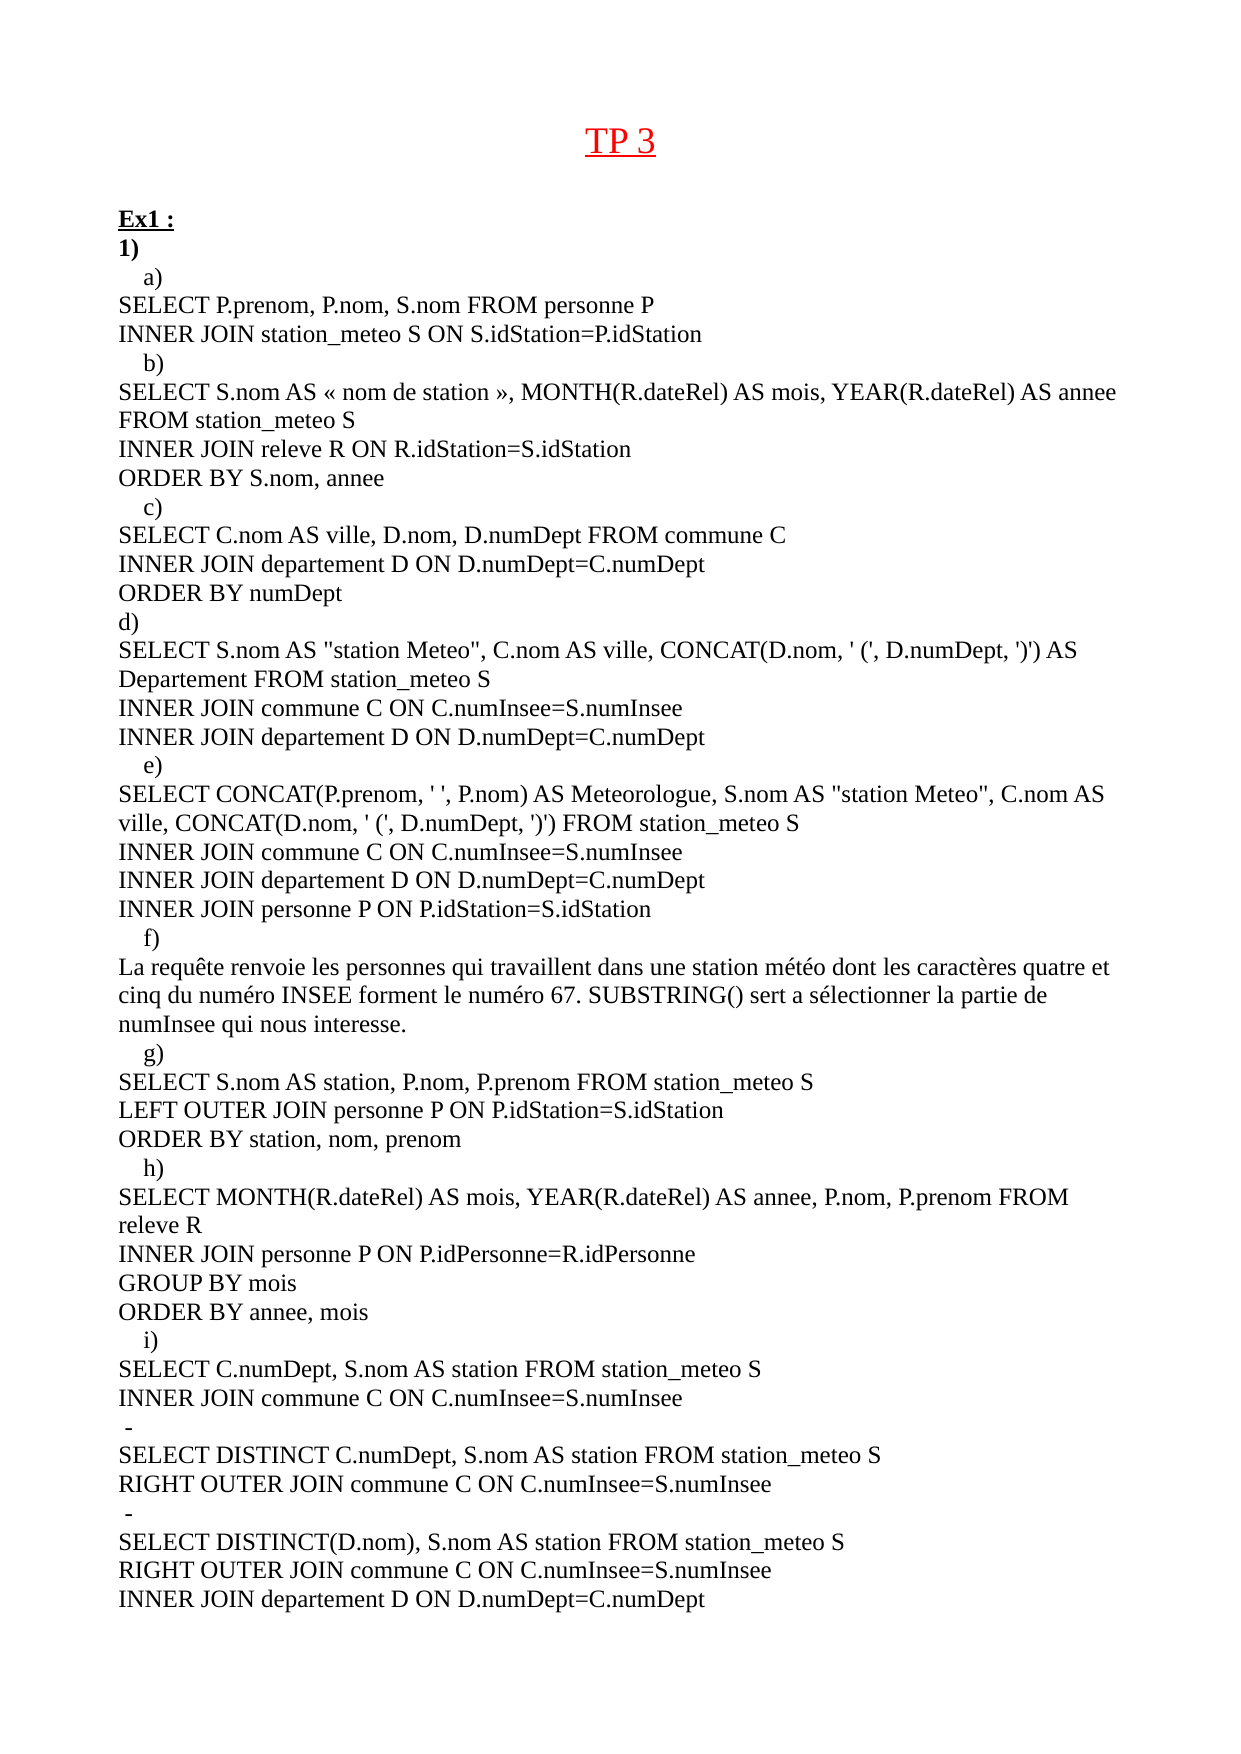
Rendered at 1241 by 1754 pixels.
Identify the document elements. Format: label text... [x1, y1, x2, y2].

text SELECT CONCAT(P.prenom, ' ', P.nom) AS Meteorologue, S.nom AS "station Meteo", C.nom AS ville, CONCAT(D.nom, ' (', D.numDept, ')') FROM station_meteo S [118, 779, 1122, 837]
text INNER JOIN commune C ON C.numInsee=S.numInsee [118, 693, 1122, 722]
text i) [118, 1326, 1122, 1354]
text GROUP BY mois [118, 1268, 1122, 1297]
text e) [118, 751, 1122, 779]
text h) [118, 1153, 1122, 1182]
text INNER JOIN departement D ON D.numDept=C.numDept [118, 722, 1122, 751]
text c) [118, 492, 1122, 521]
text - [118, 1498, 1122, 1527]
text a) [118, 262, 1122, 291]
text ORDER BY numDept [118, 578, 1122, 607]
text INNER JOIN releve R ON R.idStation=S.idStation [118, 434, 1122, 463]
text g) [118, 1038, 1122, 1067]
text RIGHT OUTER JOIN commune C ON C.numInsee=S.numInsee [118, 1556, 1122, 1584]
text b) [118, 348, 1122, 377]
text SELECT P.prenom, P.nom, S.nom FROM personne P [118, 291, 1122, 319]
text SELECT C.nom AS ville, D.nom, D.numDept FROM commune C [118, 521, 1122, 549]
text INNER JOIN departement D ON D.numDept=C.numDept [118, 1584, 1122, 1613]
text 1) [118, 233, 1122, 262]
text SELECT S.nom AS « nom de station », MONTH(R.dateRel) AS mois, YEAR(R.dateRel) AS annee FROM station_meteo S [118, 377, 1122, 434]
text SELECT S.nom AS station, P.nom, P.prenom FROM station_meteo S [118, 1067, 1122, 1096]
text Ex1 : [118, 204, 1122, 233]
text TP 3 [118, 118, 1122, 161]
text ORDER BY annee, mois [118, 1297, 1122, 1326]
text ORDER BY station, nom, prenom [118, 1124, 1122, 1153]
text INNER JOIN personne P ON P.idStation=S.idStation [118, 894, 1122, 923]
text INNER JOIN station_meteo S ON S.idStation=P.idStation [118, 319, 1122, 348]
text INNER JOIN commune C ON C.numInsee=S.numInsee [118, 1383, 1122, 1412]
text ORDER BY S.nom, annee [118, 463, 1122, 492]
text - [118, 1412, 1122, 1441]
text SELECT DISTINCT C.numDept, S.nom AS station FROM station_meteo S [118, 1441, 1122, 1469]
text INNER JOIN commune C ON C.numInsee=S.numInsee [118, 837, 1122, 866]
text LEFT OUTER JOIN personne P ON P.idStation=S.idStation [118, 1096, 1122, 1124]
text SELECT MONTH(R.dateRel) AS mois, YEAR(R.dateRel) AS annee, P.nom, P.prenom FROM releve R [118, 1182, 1122, 1239]
text SELECT DISTINCT(D.nom), S.nom AS station FROM station_meteo S [118, 1527, 1122, 1556]
text SELECT C.numDept, S.nom AS station FROM station_meteo S [118, 1354, 1122, 1383]
text La requête renvoie les personnes qui travaillent dans une station météo dont les caractères quatre et cinq du numéro INSEE forment le numéro 67. SUBSTRING() sert a sélectionner la partie de numInsee qui nous interesse. [118, 952, 1122, 1038]
text SELECT S.nom AS "station Meteo", C.nom AS ville, CONCAT(D.nom, ' (', D.numDept, ')') AS Departement FROM station_meteo S [118, 636, 1122, 693]
text INNER JOIN departement D ON D.numDept=C.numDept [118, 549, 1122, 578]
text RIGHT OUTER JOIN commune C ON C.numInsee=S.numInsee [118, 1469, 1122, 1498]
text d) [118, 607, 1122, 636]
text INNER JOIN personne P ON P.idPersonne=R.idPersonne [118, 1239, 1122, 1268]
text INNER JOIN departement D ON D.numDept=C.numDept [118, 866, 1122, 894]
text f) [118, 923, 1122, 952]
